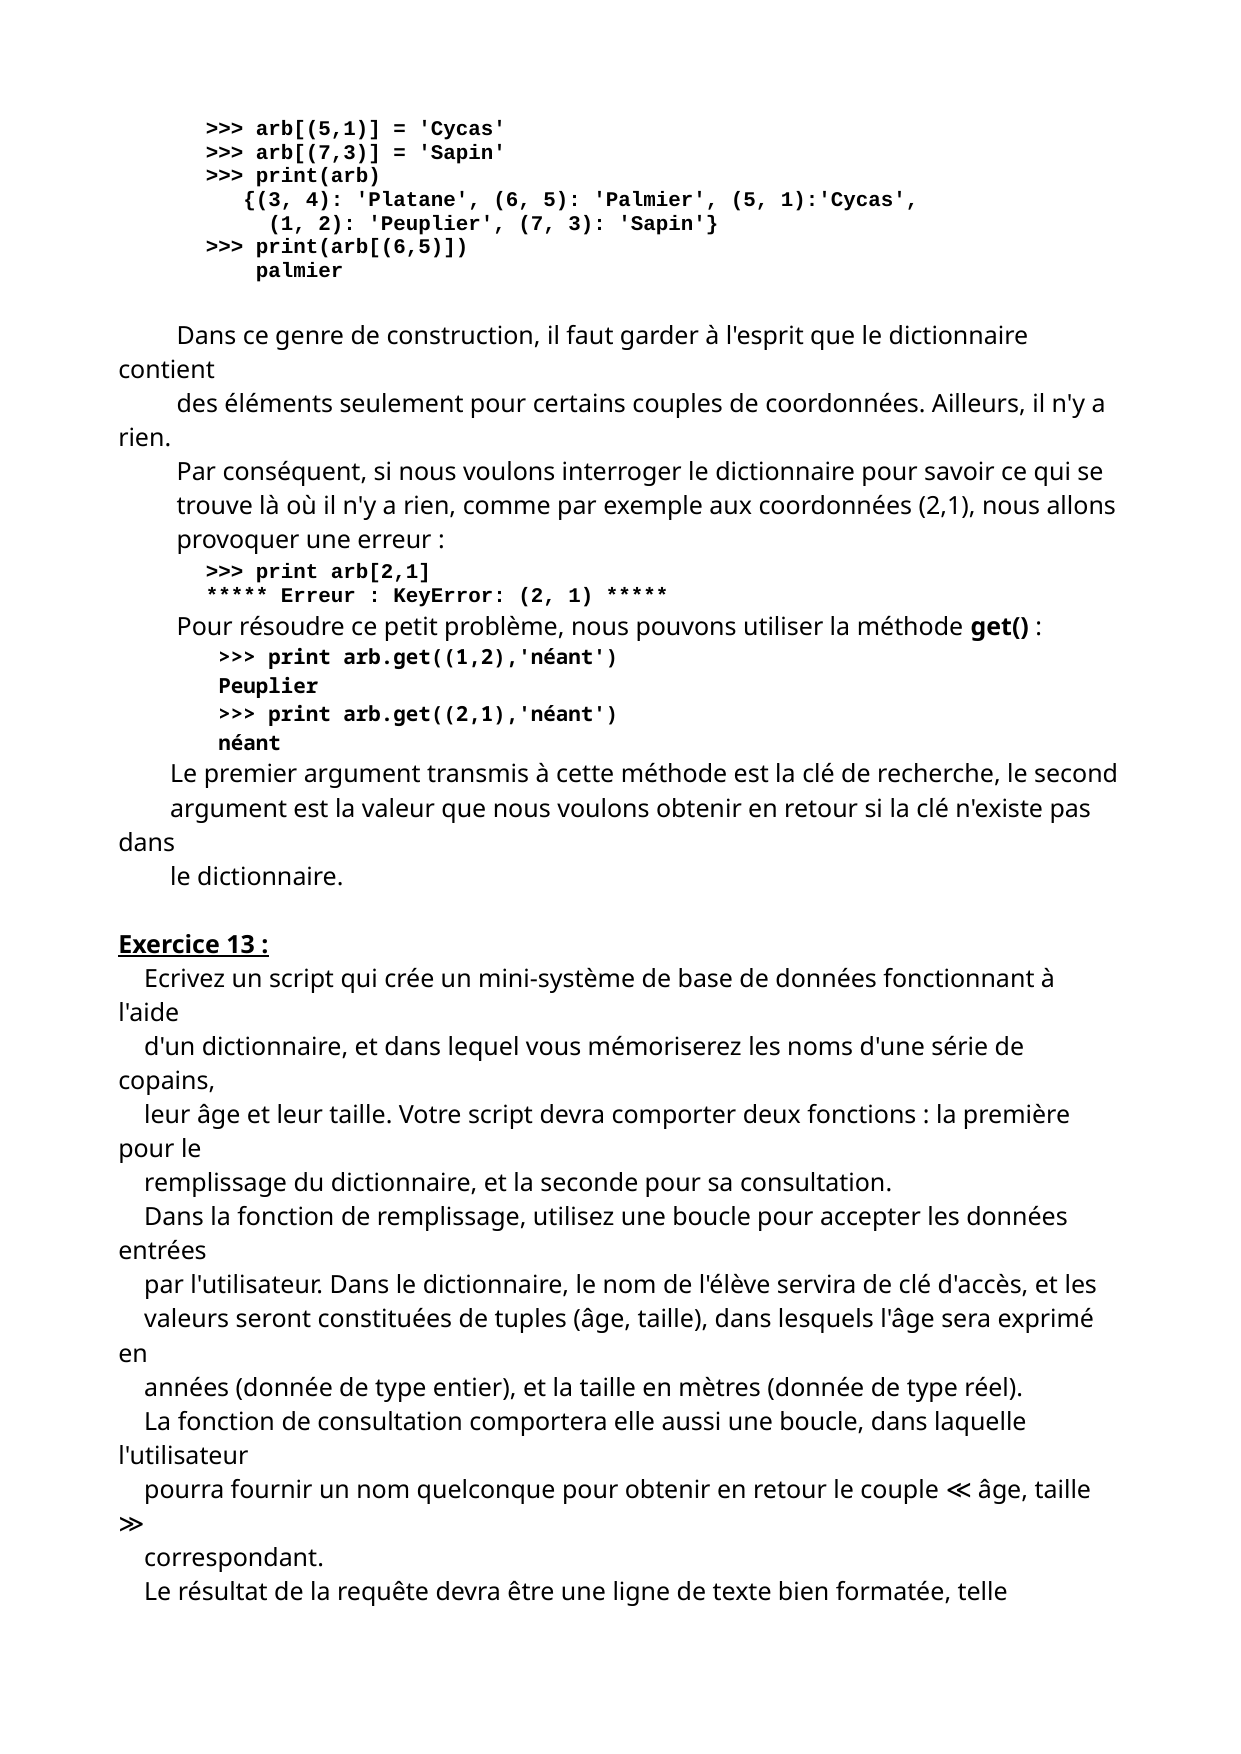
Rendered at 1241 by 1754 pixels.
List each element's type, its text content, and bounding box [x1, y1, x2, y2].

text Peuplier [118, 671, 1122, 699]
text d'un dictionnaire, et dans lequel vous mémoriserez les noms d'une série de copains, [118, 1029, 1122, 1097]
text des éléments seulement pour certains couples de coordonnées. Ailleurs, il n'y a rien. [118, 386, 1122, 454]
text Par conséquent, si nous voulons interroger le dictionnaire pour savoir ce qui se [118, 454, 1122, 488]
text par l'utilisateur. Dans le dictionnaire, le nom de l'élève servira de clé d'accès, et les [118, 1267, 1122, 1301]
text >>> arb[(7,3)] = 'Sapin' [118, 142, 1122, 165]
text Le résultat de la requête devra être une ligne de texte bien formatée, telle [118, 1574, 1122, 1608]
text ***** Erreur : KeyError: (2, 1) ***** [118, 585, 1122, 608]
text Exercice 13 : [118, 926, 1122, 961]
text trouve là où il n'y a rien, comme par exemple aux coordonnées (2,1), nous allons [118, 488, 1122, 522]
text années (donnée de type entier), et la taille en mètres (donnée de type réel). [118, 1369, 1122, 1403]
text valeurs seront constituées de tuples (âge, taille), dans lesquels l'âge sera exprimé en [118, 1301, 1122, 1369]
text remplissage du dictionnaire, et la seconde pour sa consultation. [118, 1165, 1122, 1199]
text Ecrivez un script qui crée un mini-système de base de données fonctionnant à l'aide [118, 961, 1122, 1029]
text Pour résoudre ce petit problème, nous pouvons utiliser la méthode get() : [118, 608, 1122, 642]
text néant [118, 728, 1122, 756]
text Dans la fonction de remplissage, utilisez une boucle pour accepter les données entrées [118, 1199, 1122, 1267]
text {(3, 4): 'Platane', (6, 5): 'Palmier', (5, 1):'Cycas', [118, 189, 1122, 213]
text >>> print(arb[(6,5)]) [118, 236, 1122, 260]
text provoquer une erreur : [118, 522, 1122, 556]
text le dictionnaire. [118, 858, 1122, 892]
text Dans ce genre de construction, il faut garder à l'esprit que le dictionnaire contient [118, 318, 1122, 386]
text palmier [118, 260, 1122, 284]
text (1, 2): 'Peuplier', (7, 3): 'Sapin'} [118, 213, 1122, 236]
text >>> print arb[2,1] [118, 556, 1122, 585]
text >>> arb[(5,1)] = 'Cycas' [118, 118, 1122, 142]
text leur âge et leur taille. Votre script devra comporter deux fonctions : la première pour le [118, 1097, 1122, 1165]
text argument est la valeur que nous voulons obtenir en retour si la clé n'existe pas dans [118, 790, 1122, 858]
text >>> print(arb) [118, 165, 1122, 189]
text >>> print arb.get((2,1),'néant') [118, 699, 1122, 728]
text >>> print arb.get((1,2),'néant') [118, 642, 1122, 671]
text pourra fournir un nom quelconque pour obtenir en retour le couple ≪ âge, taille ≫ [118, 1471, 1122, 1539]
text correspondant. [118, 1539, 1122, 1574]
text Le premier argument transmis à cette méthode est la clé de recherche, le second [118, 756, 1122, 790]
text La fonction de consultation comportera elle aussi une boucle, dans laquelle l'utilisateur [118, 1403, 1122, 1471]
